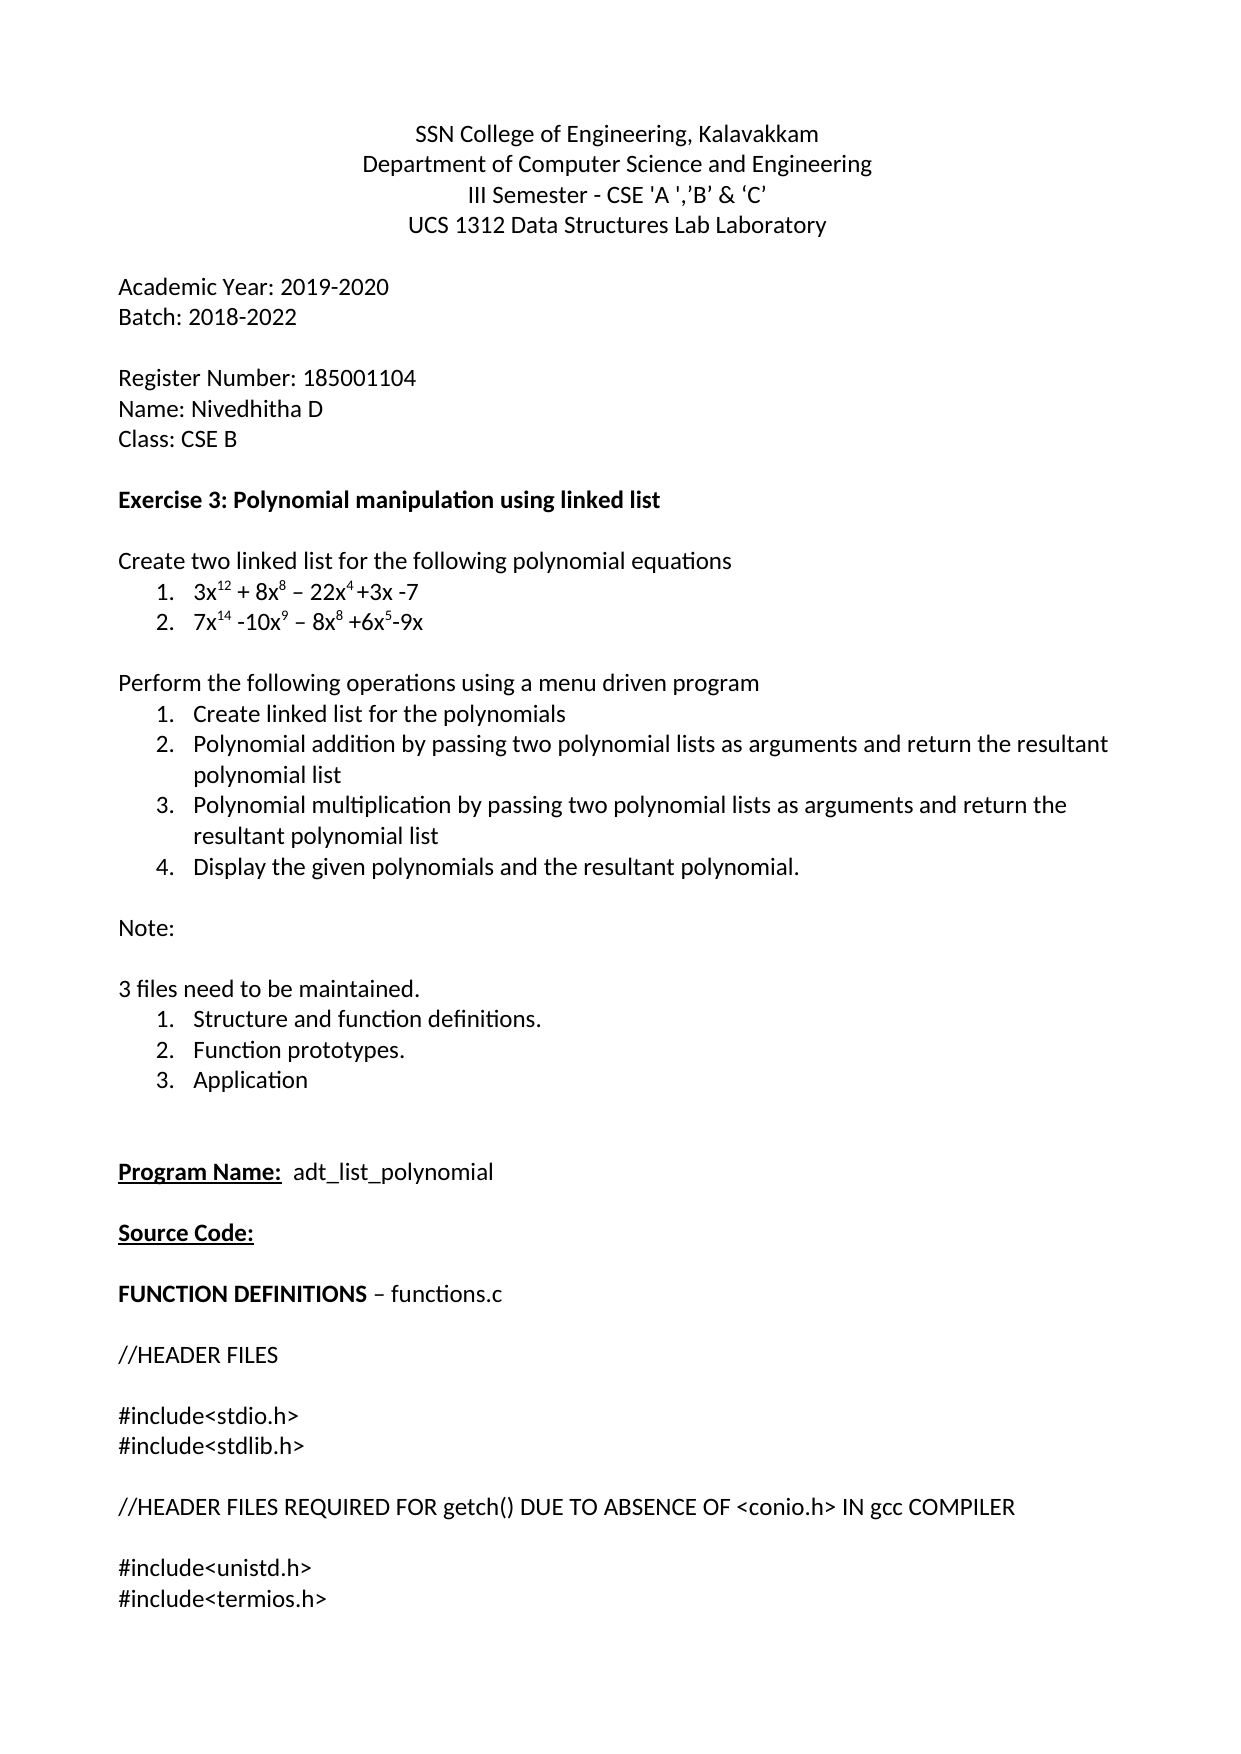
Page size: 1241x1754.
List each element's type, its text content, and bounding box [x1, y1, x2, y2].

text III Semester - CSE 'A ',’B’ & ‘C’ [118, 179, 1122, 210]
text SSN College of Engineering, Kalavakkam [118, 118, 1122, 149]
text //HEADER FILES REQUIRED FOR getch() DUE TO ABSENCE OF <conio.h> IN gcc COMPILER [118, 1492, 1122, 1522]
list Function prototypes. [156, 1034, 1122, 1064]
list 7x14 -10x9 – 8x8 +6x5-9x [156, 606, 1122, 637]
text #include<termios.h> [118, 1583, 1122, 1614]
text Batch: 2018-2022 [118, 301, 1122, 332]
text //HEADER FILES [118, 1339, 1122, 1369]
list Display the given polynomials and the resultant polynomial. [156, 851, 1122, 881]
text Name: Nivedhitha D [118, 393, 1122, 423]
text #include<unistd.h> [118, 1553, 1122, 1583]
list Create linked list for the polynomials [156, 698, 1122, 728]
text 3 files need to be maintained. [118, 973, 1122, 1003]
list Polynomial addition by passing two polynomial lists as arguments and return the resultant polynomial list [156, 728, 1122, 789]
list Polynomial multiplication by passing two polynomial lists as arguments and return the resultant polynomial list [156, 789, 1122, 851]
text Source Code: [118, 1217, 1122, 1247]
text Exercise 3: Polynomial manipulation using linked list [118, 484, 1122, 515]
list 3x12 + 8x8 – 22x4 +3x -7 [156, 576, 1122, 606]
text FUNCTION DEFINITIONS – functions.c [118, 1278, 1122, 1308]
text Class: CSE B [118, 423, 1122, 454]
text Perform the following operations using a menu driven program [118, 667, 1122, 698]
text Department of Computer Science and Engineering [118, 149, 1122, 179]
text #include<stdio.h> [118, 1400, 1122, 1431]
text Program Name: adt_list_polynomial [118, 1156, 1122, 1186]
list Application [156, 1064, 1122, 1095]
text Create two linked list for the following polynomial equations [118, 545, 1122, 576]
text #include<stdlib.h> [118, 1431, 1122, 1461]
text Register Number: 185001104 [118, 362, 1122, 393]
list Structure and function definitions. [156, 1003, 1122, 1034]
text Note: [118, 912, 1122, 942]
text UCS 1312 Data Structures Lab Laboratory [118, 210, 1122, 240]
text Academic Year: 2019-2020 [118, 271, 1122, 301]
